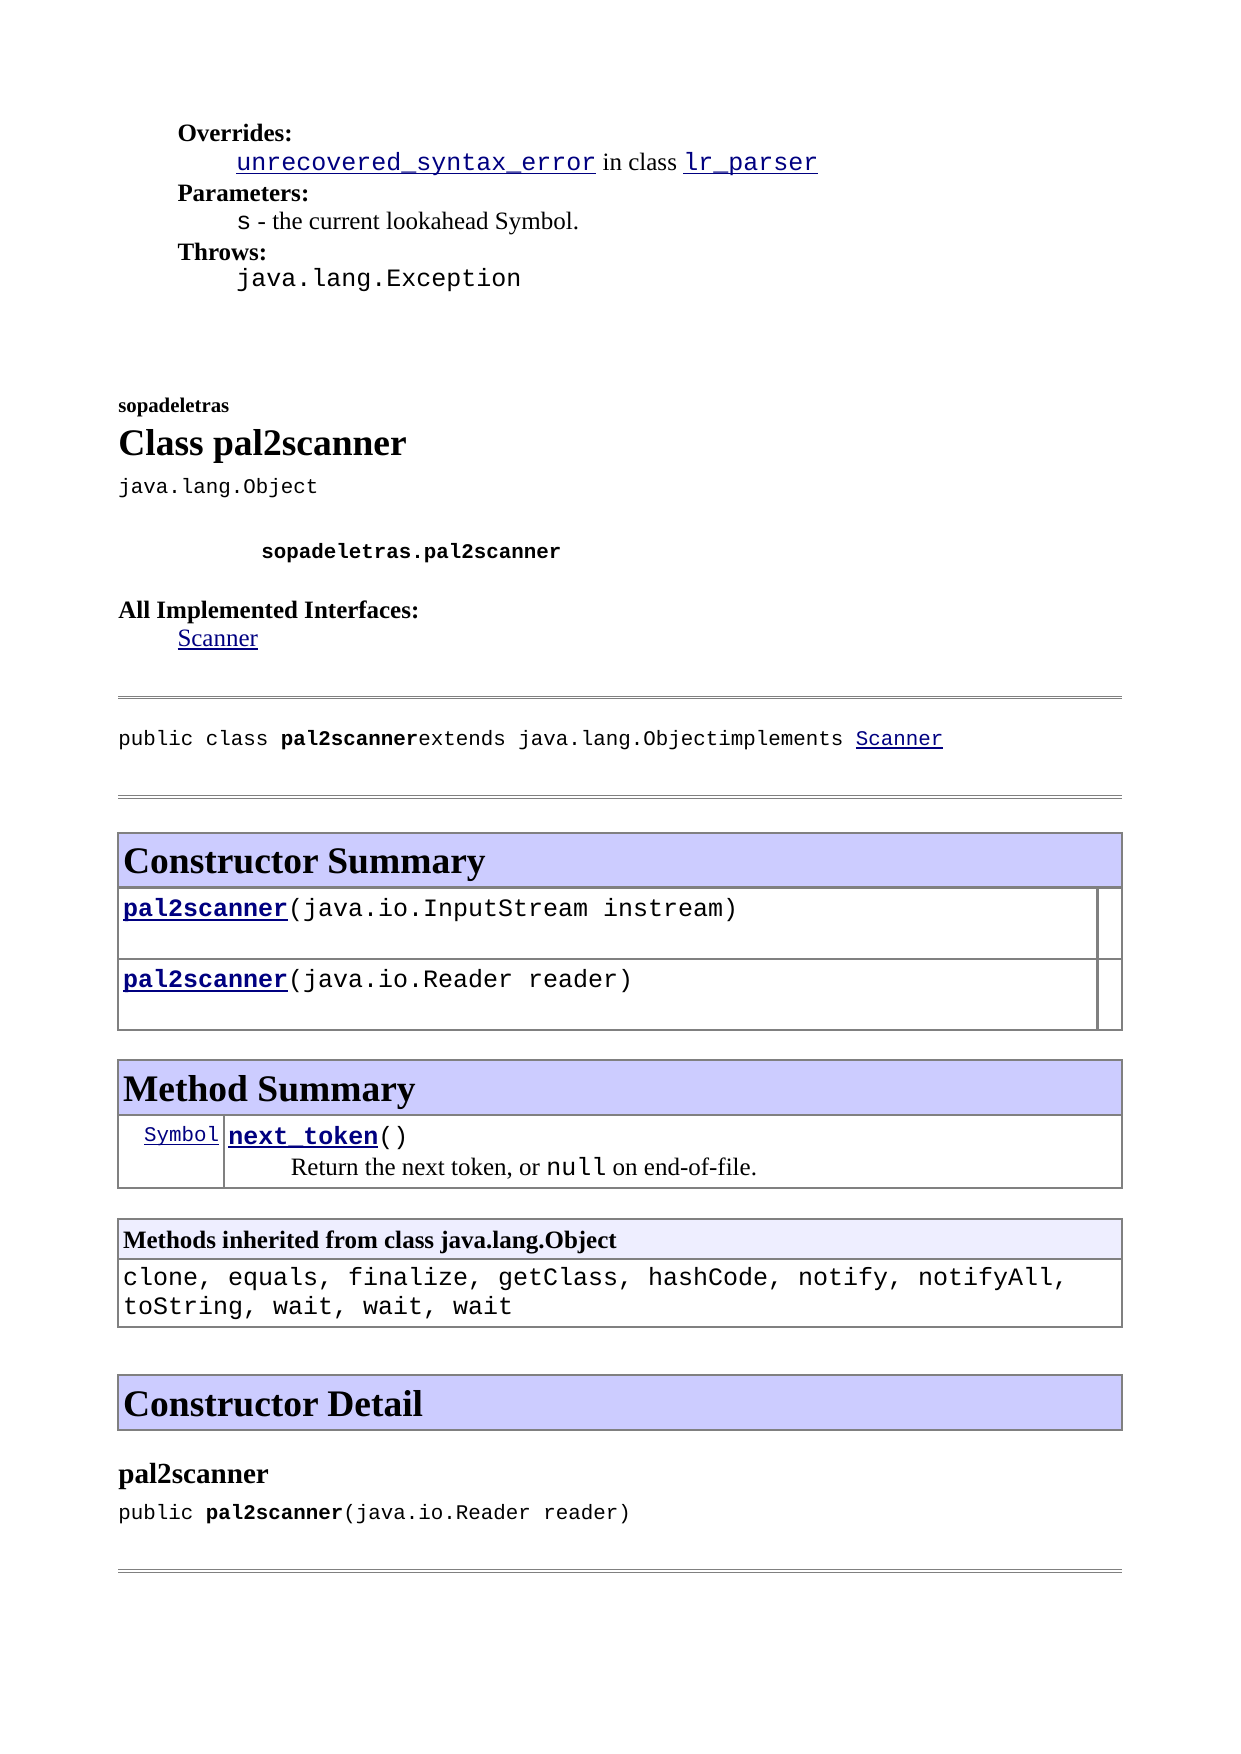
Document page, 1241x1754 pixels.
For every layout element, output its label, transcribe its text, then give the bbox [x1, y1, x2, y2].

subtitle sopadeletras Class pal2scanner [118, 378, 1122, 464]
text sopadeletras.pal2scanner [118, 500, 1122, 565]
table_cell [1099, 960, 1121, 1028]
subtitle pal2scanner [118, 1456, 1122, 1489]
table_header Constructor Detail [119, 1376, 1121, 1429]
table_cell pal2scanner(java.io.InputStream instream) [119, 889, 1096, 957]
list unrecovered_syntax_error in class lr_parser [236, 147, 1122, 178]
table_header Constructor Summary [119, 834, 1121, 886]
subtitle Overrides: [177, 118, 1122, 147]
list Scanner [177, 623, 1122, 652]
table_cell clone, equals, finalize, getClass, hashCode, notify, notifyAll, toString, wait, wait, wait [119, 1260, 1121, 1326]
table_cell [1099, 889, 1121, 957]
table_cell next_token() Return the next token, or null on end-of-file. [225, 1116, 1121, 1187]
text java.lang.Object [118, 476, 1122, 500]
list s - the current lookahead Symbol. [236, 206, 1122, 237]
subtitle Parameters: [177, 178, 1122, 206]
subtitle All Implemented Interfaces: [118, 595, 1122, 623]
table_cell pal2scanner(java.io.Reader reader) [119, 960, 1096, 1028]
text public pal2scanner(java.io.Reader reader) [118, 1502, 1122, 1526]
text public class pal2scannerextends java.lang.Objectimplements Scanner [118, 728, 1122, 751]
table_header Methods inherited from class java.lang.Object [119, 1220, 1121, 1258]
subtitle Throws: [177, 237, 1122, 266]
table_header Method Summary [119, 1061, 1121, 1114]
list java.lang.Exception [236, 266, 1122, 294]
table_cell Symbol [119, 1116, 223, 1187]
